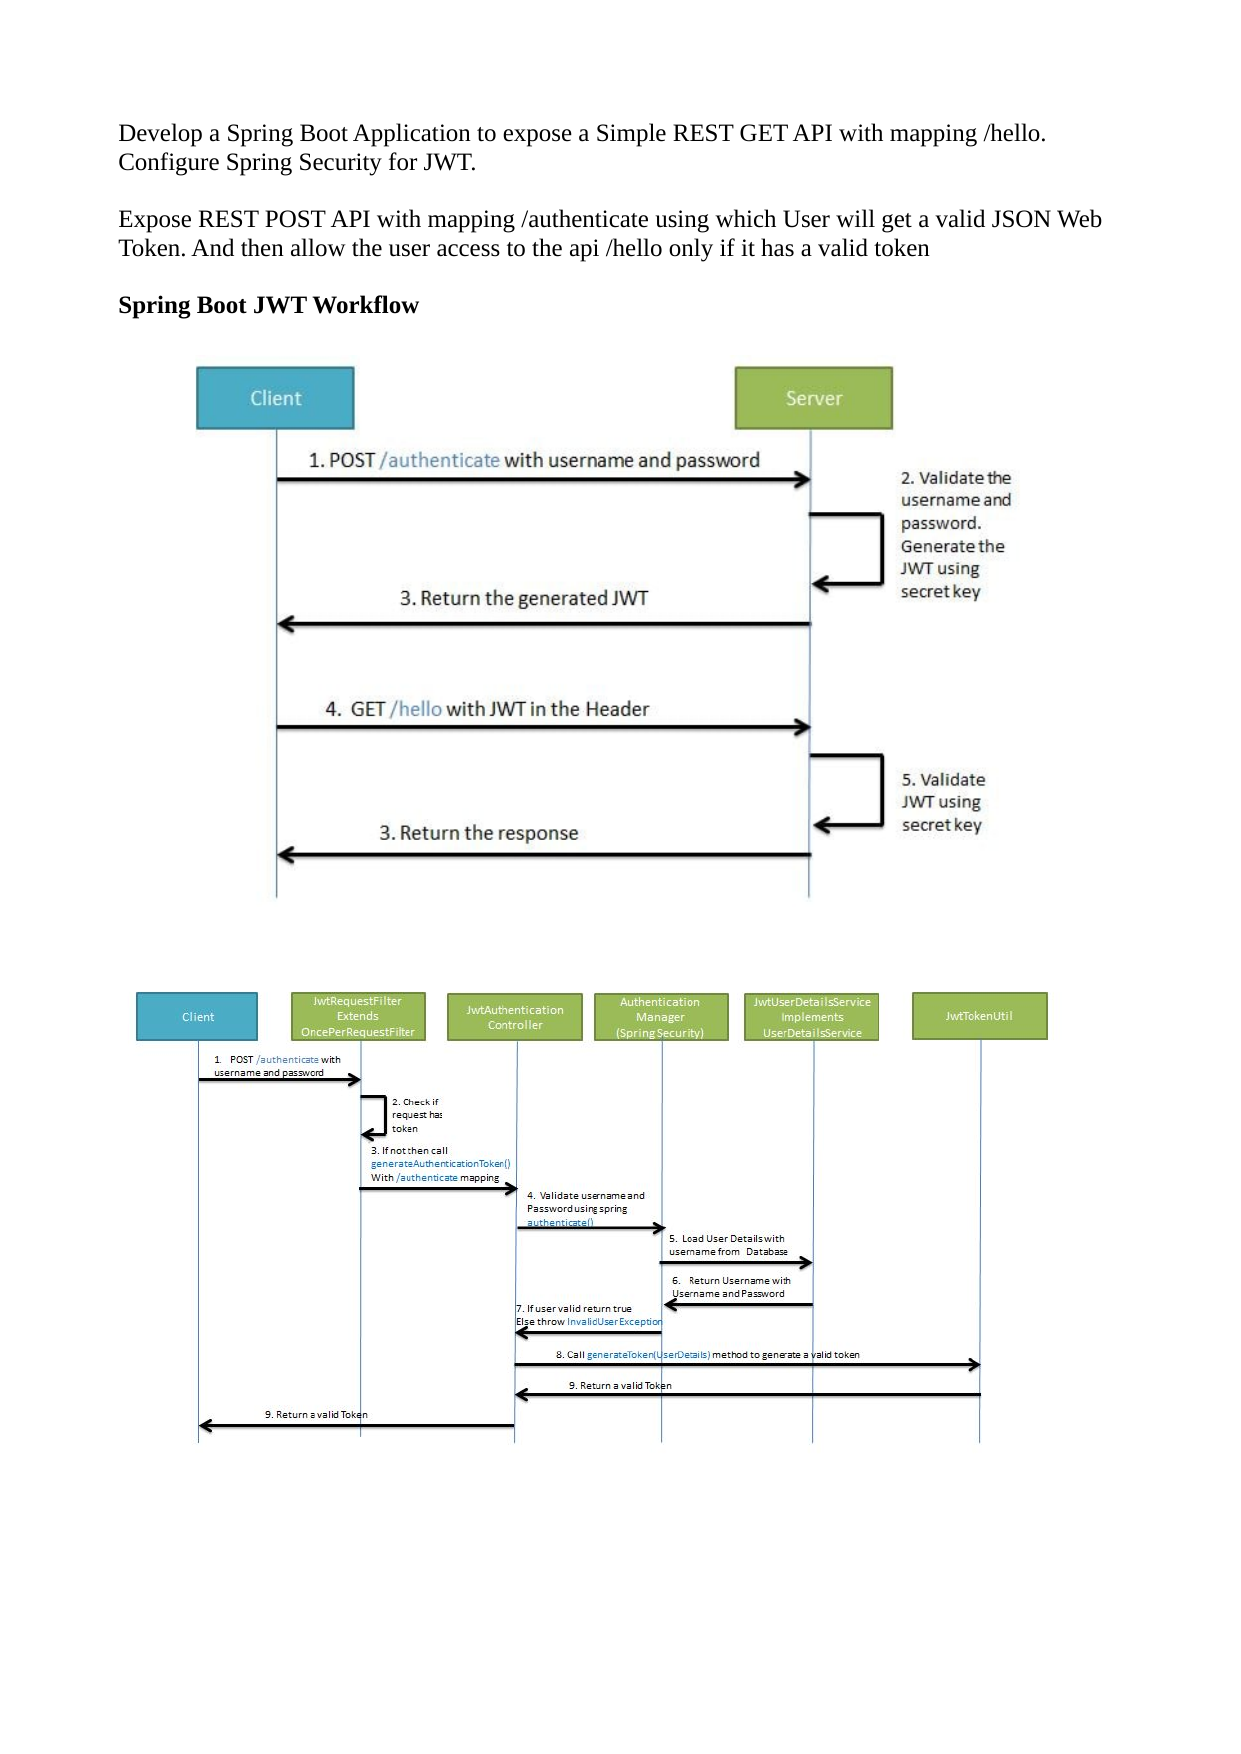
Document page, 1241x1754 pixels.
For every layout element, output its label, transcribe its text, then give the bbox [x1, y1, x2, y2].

text Develop a Spring Boot Application to expose a Simple REST GET API with mapping /hello. [118, 118, 1122, 147]
text Spring Boot JWT Workflow [118, 291, 1122, 319]
picture [195, 355, 1026, 907]
picture [127, 977, 1066, 1477]
text Configure Spring Security for JWT. [118, 147, 1122, 176]
text Expose REST POST API with mapping /authenticate using which User will get a valid JSON Web Token. And then allow the user access to the api /hello only if it has a valid token [118, 204, 1122, 262]
